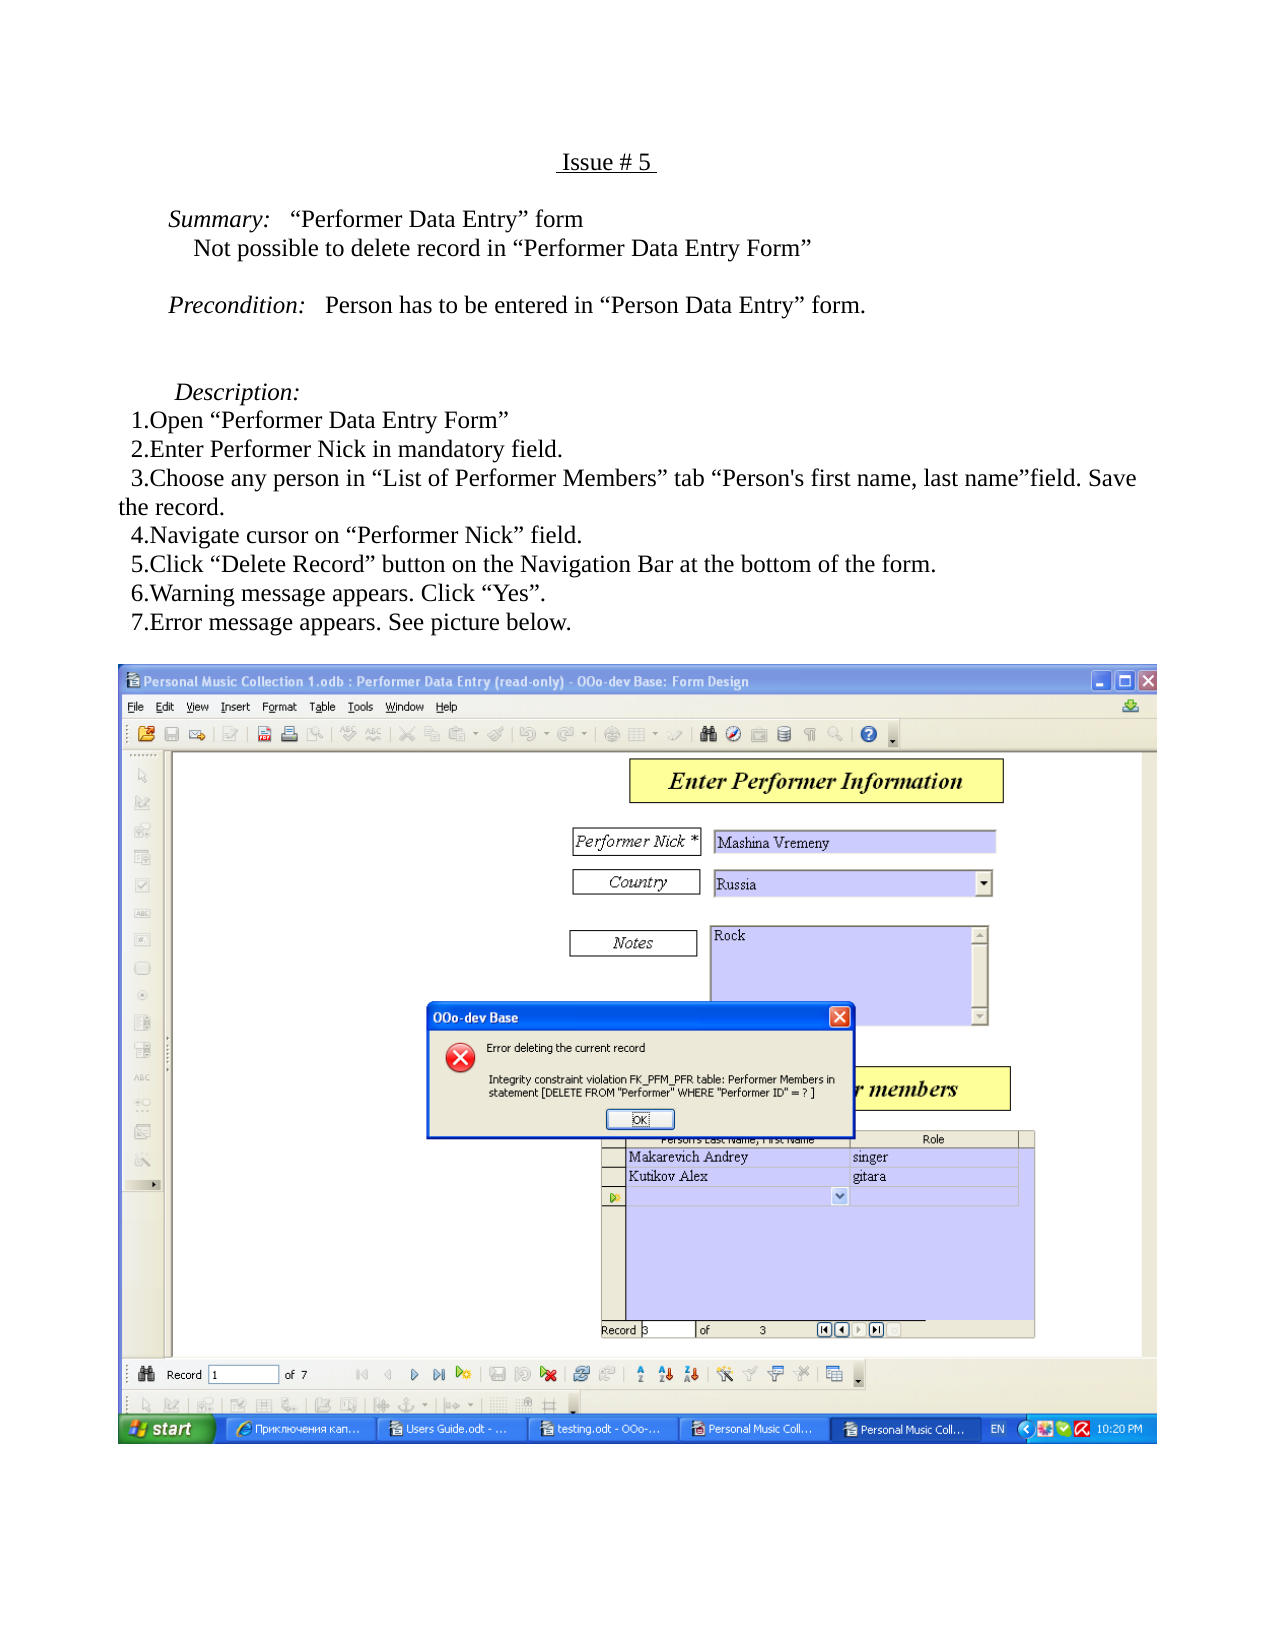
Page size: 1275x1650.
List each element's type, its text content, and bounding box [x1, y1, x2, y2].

text 2.Enter Performer Nick in mandatory field. [118, 434, 1157, 463]
text Not possible to delete record in “Performer Data Entry Form” [118, 233, 1157, 262]
picture [118, 664, 1157, 1444]
text 5.Click “Delete Record” button on the Navigation Bar at the bottom of the form. [118, 549, 1157, 578]
text 6.Warning message appears. Click “Yes”. [118, 578, 1157, 607]
text 1.Open “Performer Data Entry Form” [118, 406, 1157, 434]
text 4.Navigate cursor on “Performer Nick” field. [118, 521, 1157, 549]
text Issue # 5 [118, 147, 1157, 176]
text Precondition: Person has to be entered in “Person Data Entry” form. [118, 291, 1157, 319]
text 3.Choose any person in “List of Performer Members” tab “Person's first name, last name”field. Save the record. [118, 463, 1157, 521]
text Description: [118, 377, 1157, 406]
text 7.Error message appears. See picture below. [118, 607, 1157, 636]
text Summary: “Performer Data Entry” form [118, 204, 1157, 233]
